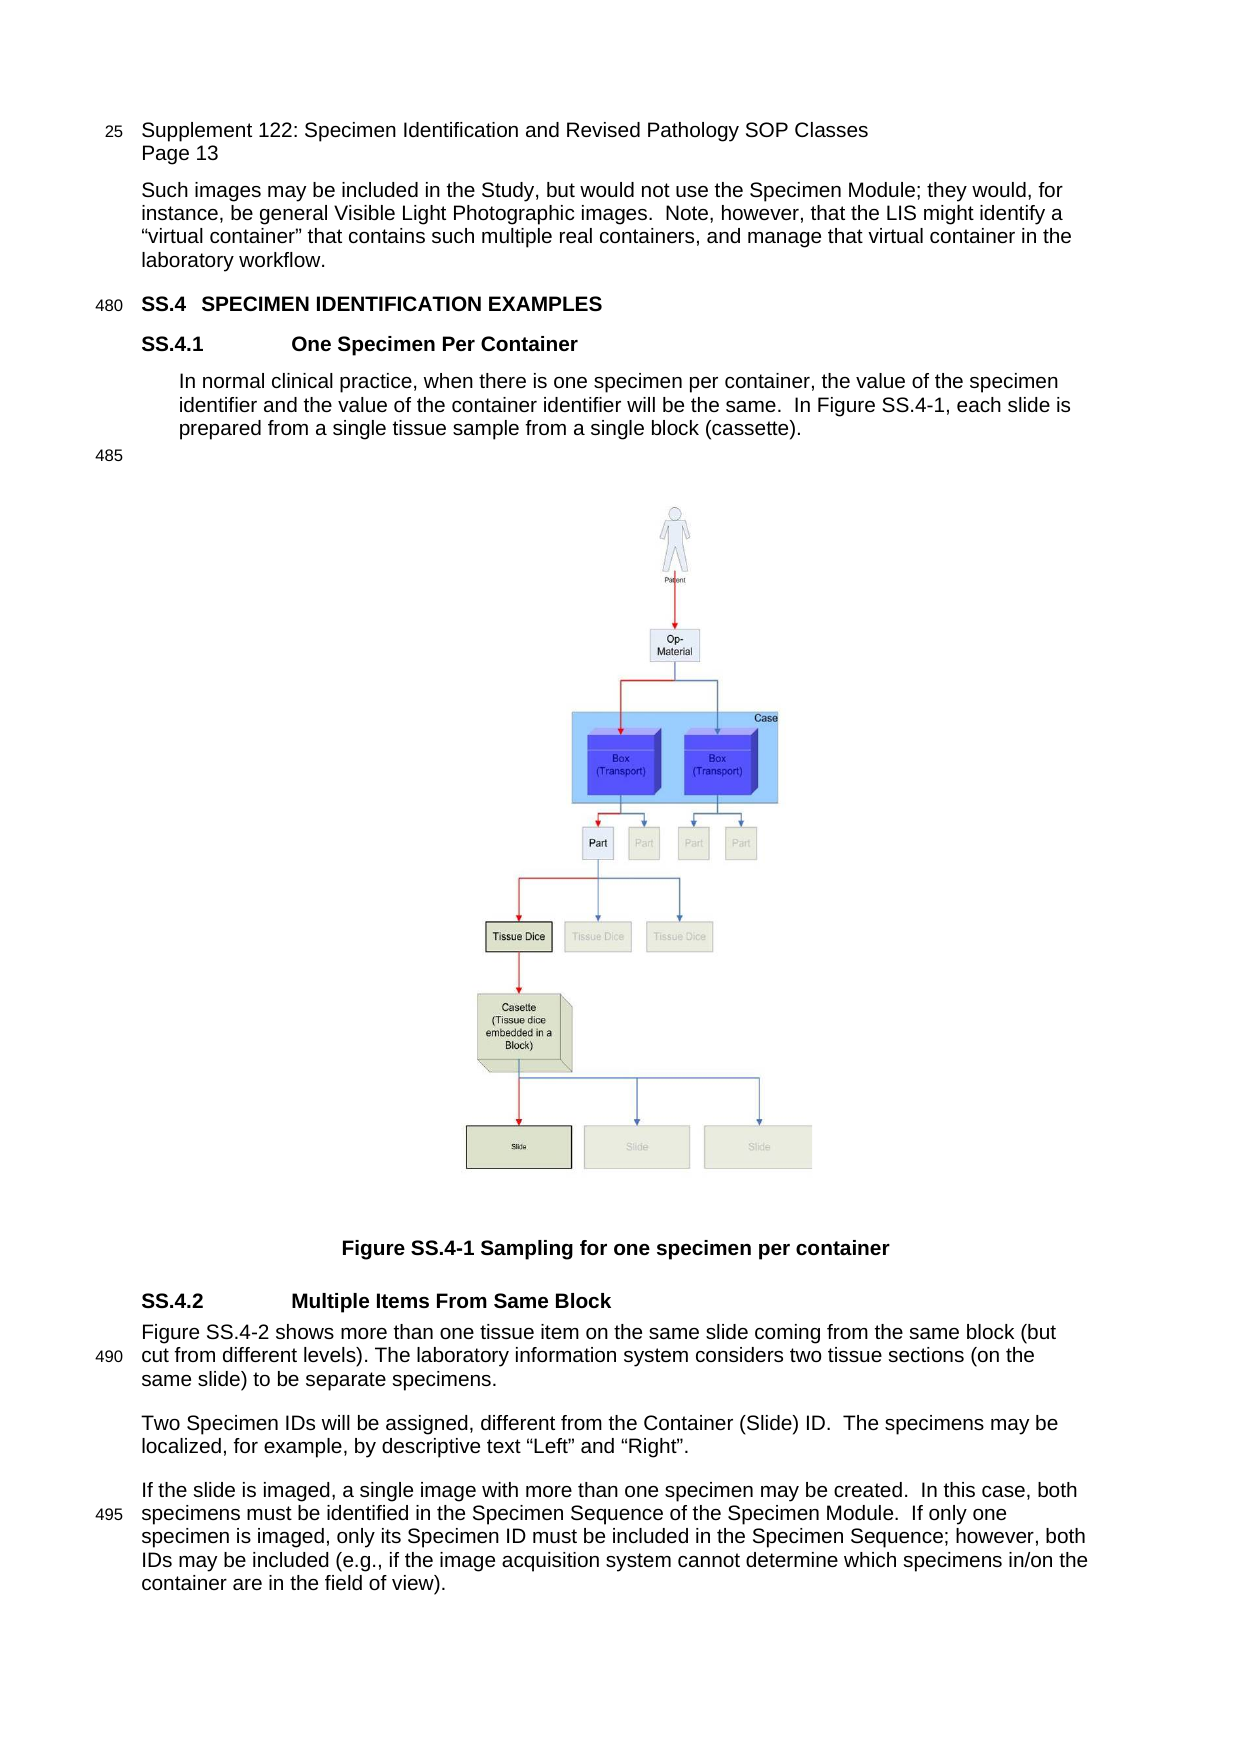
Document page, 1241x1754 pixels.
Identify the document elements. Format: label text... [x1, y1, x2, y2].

title Figure SS.4-1 Sampling for one specimen per container [141, 1237, 1090, 1260]
text Two Specimen IDs will be assigned, different from the Container (Slide) ID. The specimens may be localized, for example, by descriptive text “Left” and “Right”. [141, 1411, 1090, 1458]
subtitle SS.4.2 Multiple Items From Same Block [141, 1289, 1091, 1312]
text Figure SS.4-2 shows more than one tissue item on the same slide coming from the same block (but cut from different levels). The laboratory information system considers two tissue sections (on the same slide) to be separate specimens. [141, 1321, 1090, 1390]
list In normal clinical practice, when there is one specimen per container, the value of the specimen identifier and the value of the container identifier will be the same. In Figure SS.4-1, each slide is prepared from a single tissue sample from a single block (cassette). [141, 370, 1090, 440]
text If the slide is imaged, a single image with more than one specimen may be created. In this case, both specimens must be identified in the Specimen Sequence of the Specimen Module. If only one specimen is imaged, only its Specimen ID must be included in the Specimen Sequence; however, both IDs may be included (e.g., if the image acquisition system cannot determine which specimens in/on the container are in the field of view). [141, 1478, 1090, 1595]
subtitle SS.4.1 One Specimen Per Container [141, 332, 1091, 355]
picture [419, 499, 813, 1186]
text Such images may be included in the Study, but would not use the Specimen Module; they would, for instance, be general Visible Light Photographic images. Note, however, that the LIS might identify a “virtual container” that contains such multiple real containers, and manage that virtual container in the laboratory workflow. [141, 178, 1090, 271]
subtitle SS.4 SPECIMEN IDENTIFICATION Examples [141, 292, 1090, 316]
